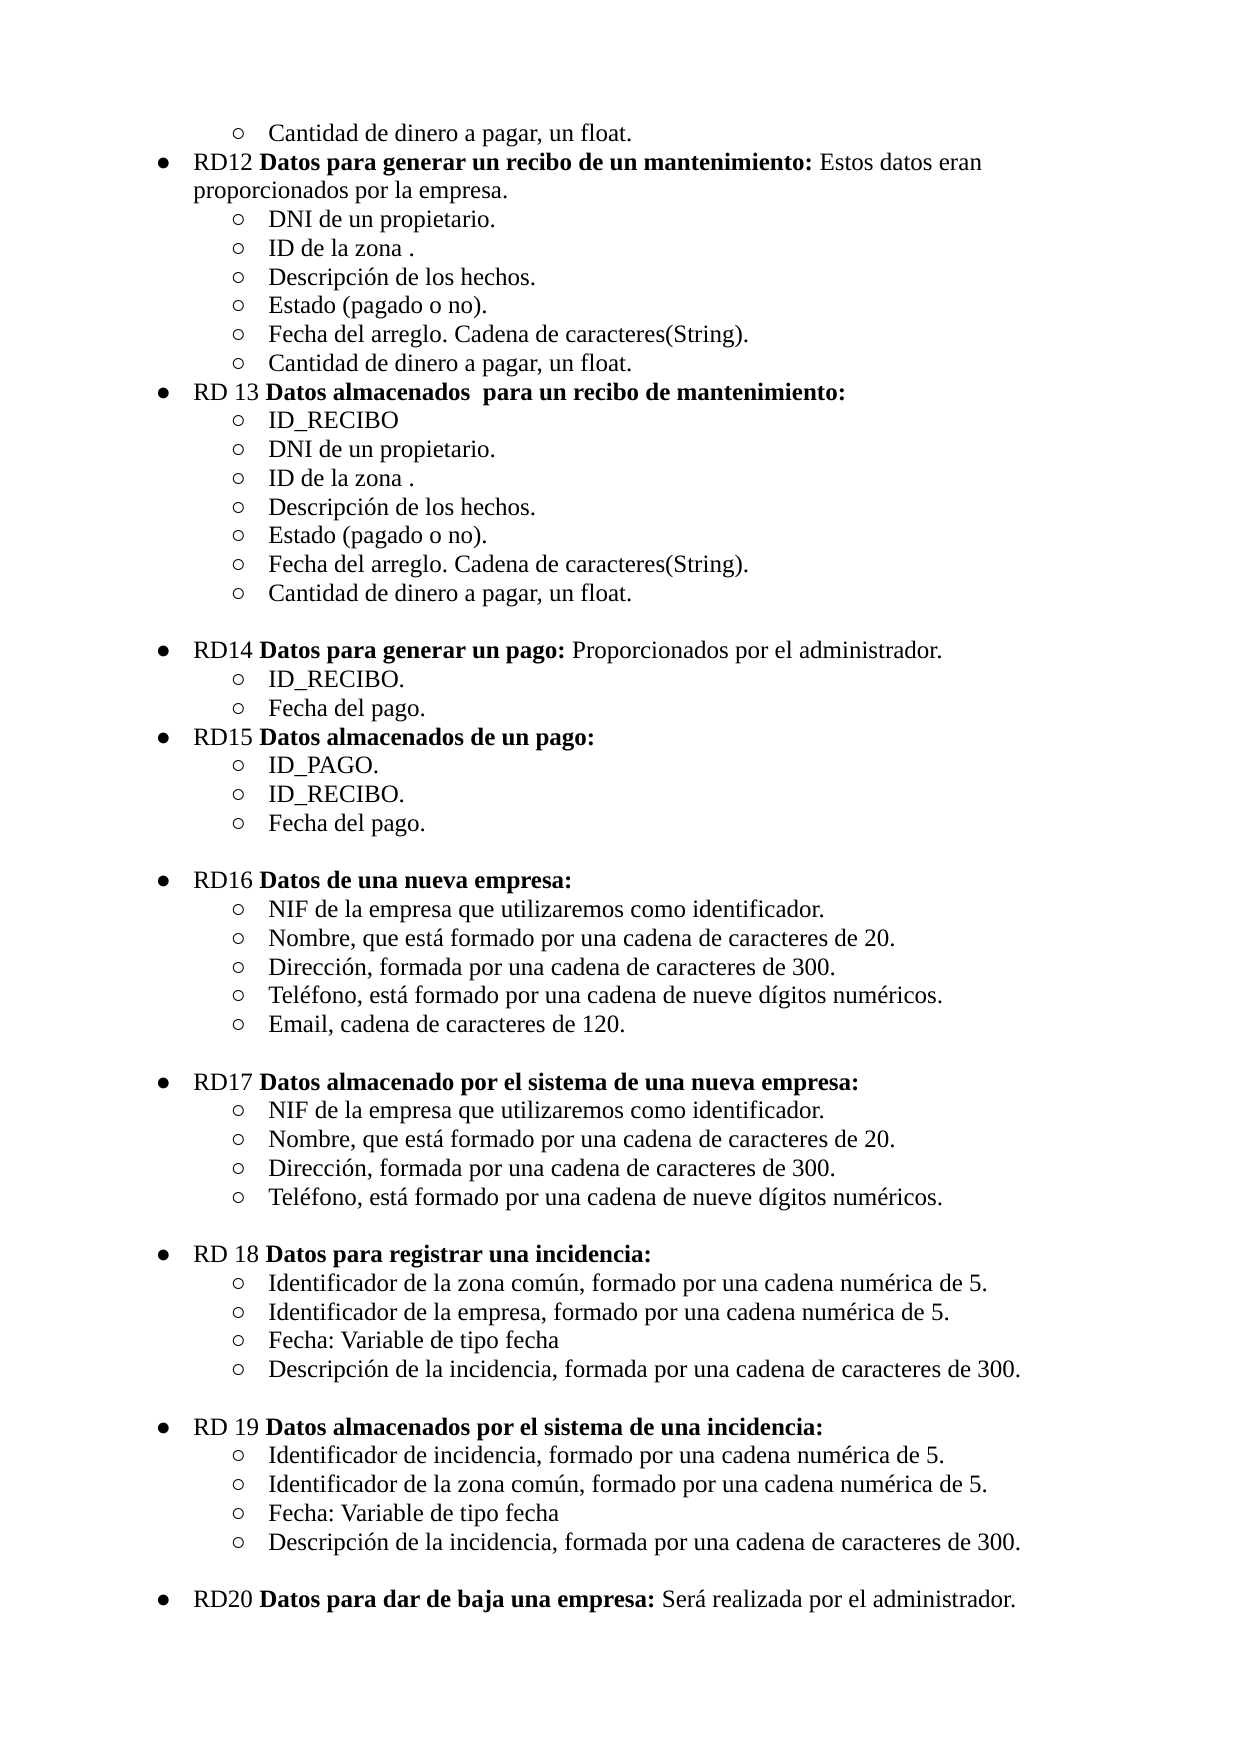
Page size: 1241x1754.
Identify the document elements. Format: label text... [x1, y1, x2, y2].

list Fecha del pago. [231, 693, 1122, 722]
list Fecha del pago. [231, 808, 1122, 837]
list Dirección, formada por una cadena de caracteres de 300. [231, 952, 1122, 981]
list RD14 Datos para generar un pago: Proporcionados por el administrador. [156, 636, 1122, 664]
list DNI de un propietario. [231, 204, 1122, 233]
list Identificador de la empresa, formado por una cadena numérica de 5. [231, 1297, 1122, 1326]
list Email, cadena de caracteres de 120. [231, 1009, 1122, 1038]
list RD15 Datos almacenados de un pago: [156, 722, 1122, 751]
list NIF de la empresa que utilizaremos como identificador. [231, 1096, 1122, 1124]
list ID de la zona . [231, 463, 1122, 492]
list RD20 Datos para dar de baja una empresa: Será realizada por el administrador. [156, 1584, 1122, 1613]
list NIF de la empresa que utilizaremos como identificador. [231, 894, 1122, 923]
list Estado (pagado o no). [231, 291, 1122, 319]
list Fecha del arreglo. Cadena de caracteres(String). [231, 319, 1122, 348]
list Nombre, que está formado por una cadena de caracteres de 20. [231, 1124, 1122, 1153]
list Estado (pagado o no). [231, 521, 1122, 549]
list Cantidad de dinero a pagar, un float. [231, 118, 1122, 147]
list DNI de un propietario. [231, 434, 1122, 463]
list Nombre, que está formado por una cadena de caracteres de 20. [231, 923, 1122, 952]
list Identificador de la zona común, formado por una cadena numérica de 5. [231, 1469, 1122, 1498]
list Identificador de la zona común, formado por una cadena numérica de 5. [231, 1268, 1122, 1297]
list Descripción de la incidencia, formada por una cadena de caracteres de 300. [231, 1354, 1122, 1383]
list Teléfono, está formado por una cadena de nueve dígitos numéricos. [231, 981, 1122, 1009]
list RD 13 Datos almacenados para un recibo de mantenimiento: [156, 377, 1122, 406]
list ID_RECIBO [231, 406, 1122, 434]
list Descripción de los hechos. [231, 262, 1122, 291]
list Dirección, formada por una cadena de caracteres de 300. [231, 1153, 1122, 1182]
list RD12 Datos para generar un recibo de un mantenimiento: Estos datos eran proporcionados por la empresa. [156, 147, 1122, 204]
list Cantidad de dinero a pagar, un float. [231, 578, 1122, 607]
list Descripción de la incidencia, formada por una cadena de caracteres de 300. [231, 1527, 1122, 1556]
list ID_RECIBO. [231, 779, 1122, 808]
list Teléfono, está formado por una cadena de nueve dígitos numéricos. [231, 1182, 1122, 1211]
list Fecha del arreglo. Cadena de caracteres(String). [231, 549, 1122, 578]
list Identificador de incidencia, formado por una cadena numérica de 5. [231, 1441, 1122, 1469]
list RD 18 Datos para registrar una incidencia: [156, 1239, 1122, 1268]
list ID de la zona . [231, 233, 1122, 262]
list Descripción de los hechos. [231, 492, 1122, 521]
list ID_RECIBO. [231, 664, 1122, 693]
list RD17 Datos almacenado por el sistema de una nueva empresa: [156, 1067, 1122, 1096]
list Fecha: Variable de tipo fecha [231, 1326, 1122, 1354]
list RD16 Datos de una nueva empresa: [156, 866, 1122, 894]
list ID_PAGO. [231, 751, 1122, 779]
list RD 19 Datos almacenados por el sistema de una incidencia: [156, 1412, 1122, 1441]
list Fecha: Variable de tipo fecha [231, 1498, 1122, 1527]
list Cantidad de dinero a pagar, un float. [231, 348, 1122, 377]
